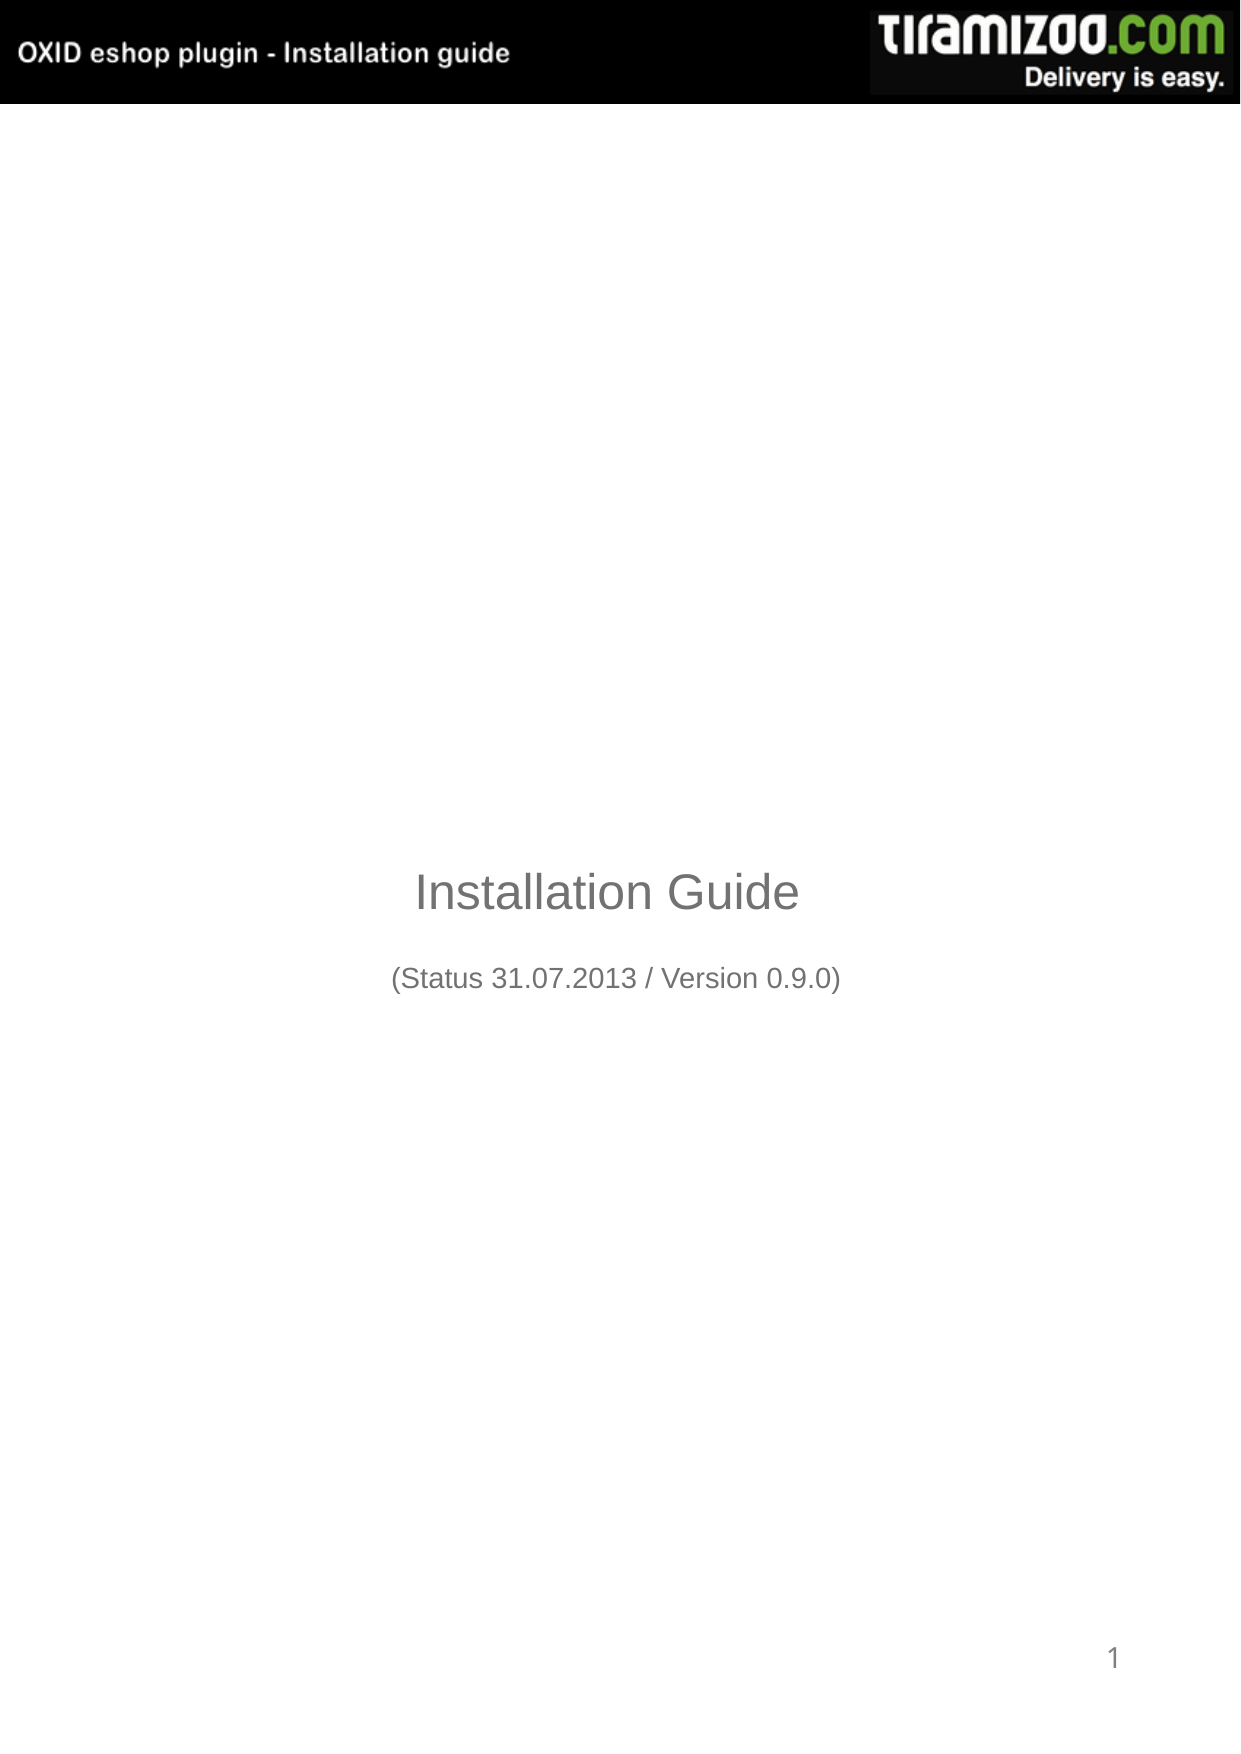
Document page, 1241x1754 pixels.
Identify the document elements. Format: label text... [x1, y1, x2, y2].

picture [0, 0, 1241, 104]
text Installation Guide [118, 862, 1122, 920]
text (Status 31.07.2013 / Version 0.9.0) [118, 961, 1122, 994]
